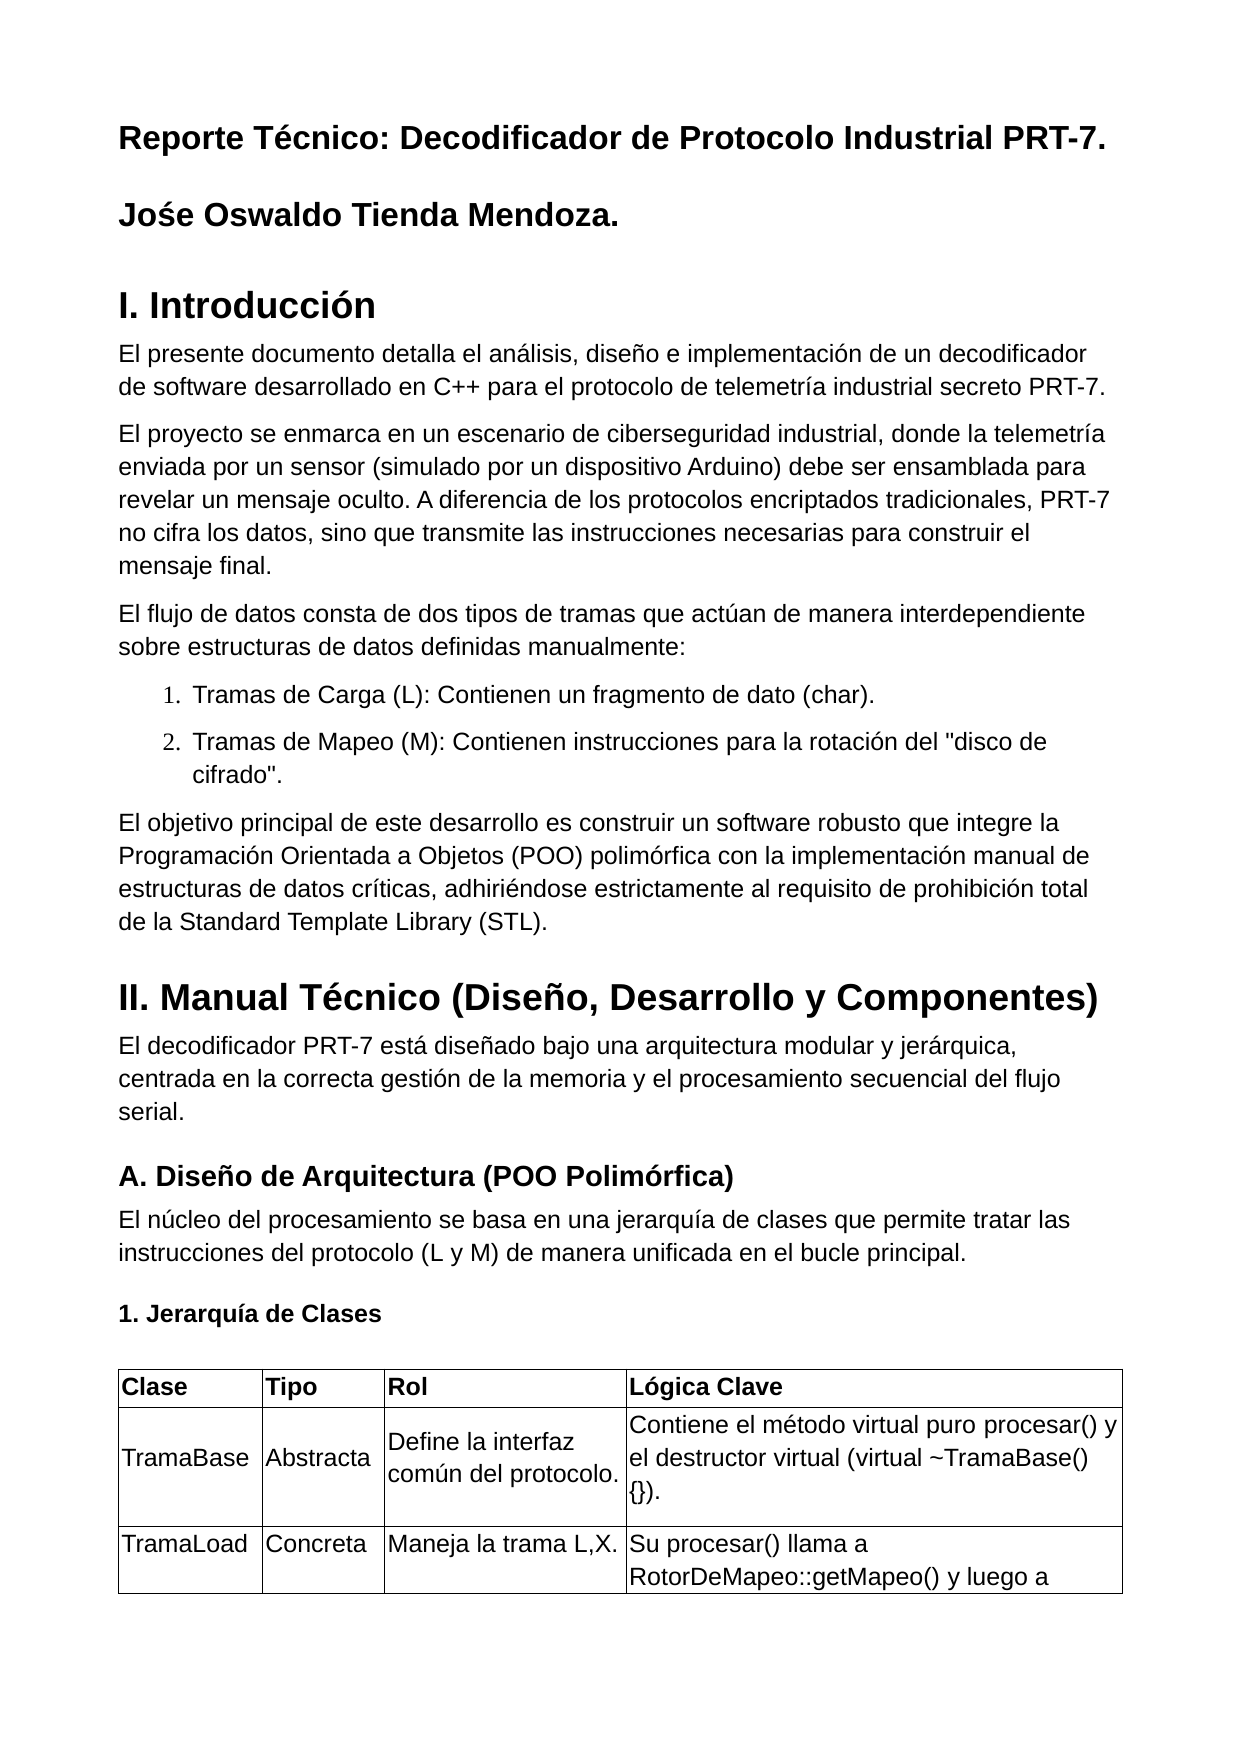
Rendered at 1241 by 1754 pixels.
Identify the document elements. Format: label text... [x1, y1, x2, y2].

list Tramas de Mapeo (M): Contienen instrucciones para la rotación del "disco de cifrado". [162, 727, 1122, 789]
list Tramas de Carga (L): Contienen un fragmento de dato (char). [162, 679, 1122, 708]
table_header Lógica Clave [627, 1370, 1122, 1407]
text El presente documento detalla el análisis, diseño e implementación de un decodificador de software desarrollado en C++ para el protocolo de telemetría industrial secreto PRT-7. [118, 339, 1122, 400]
subtitle II. Manual Técnico (Diseño, Desarrollo y Componentes) [118, 976, 1122, 1019]
table_cell Su procesar() llama a RotorDeMapeo::getMapeo() y luego a [627, 1527, 1122, 1593]
text El núcleo del procesamiento se basa en una jerarquía de clases que permite tratar las instrucciones del protocolo (L y M) de manera unificada en el bucle principal. [118, 1205, 1122, 1267]
table_cell Maneja la trama L,X. [385, 1527, 626, 1593]
table_header Clase [119, 1370, 262, 1407]
subtitle A. Diseño de Arquitectura (POO Polimórfica) [118, 1159, 1122, 1193]
text Jośe Oswaldo Tienda Mendoza. [118, 195, 1122, 233]
table_header Tipo [263, 1370, 384, 1407]
table_cell Abstracta [263, 1408, 384, 1526]
table_cell TramaBase [119, 1408, 262, 1526]
table_cell Define la interfaz común del protocolo. [385, 1408, 626, 1526]
text El decodificador PRT-7 está diseñado bajo una arquitectura modular y jerárquica, centrada en la correcta gestión de la memoria y el procesamiento secuencial del flujo serial. [118, 1031, 1122, 1126]
table_cell Contiene el método virtual puro procesar() y el destructor virtual (virtual ~TramaBase() {}). [627, 1408, 1122, 1526]
table_cell Concreta [263, 1527, 384, 1593]
text El objetivo principal de este desarrollo es construir un software robusto que integre la Programación Orientada a Objetos (POO) polimórfica con la implementación manual de estructuras de datos críticas, adhiriéndose estrictamente al requisito de prohibición total de la Standard Template Library (STL). [118, 808, 1122, 936]
text El proyecto se enmarca en un escenario de ciberseguridad industrial, donde la telemetría enviada por un sensor (simulado por un dispositivo Arduino) debe ser ensamblada para revelar un mensaje oculto. A diferencia de los protocolos encriptados tradicionales, PRT-7 no cifra los datos, sino que transmite las instrucciones necesarias para construir el mensaje final. [118, 419, 1122, 580]
subtitle I. Introducción [118, 283, 1122, 326]
subtitle 1. Jerarquía de Clases [118, 1298, 1122, 1327]
text El flujo de datos consta de dos tipos de tramas que actúan de manera interdependiente sobre estructuras de datos definidas manualmente: [118, 599, 1122, 661]
table_cell TramaLoad [119, 1527, 262, 1593]
table_header Rol [385, 1370, 626, 1407]
text Reporte Técnico: Decodificador de Protocolo Industrial PRT-7. [118, 118, 1122, 157]
